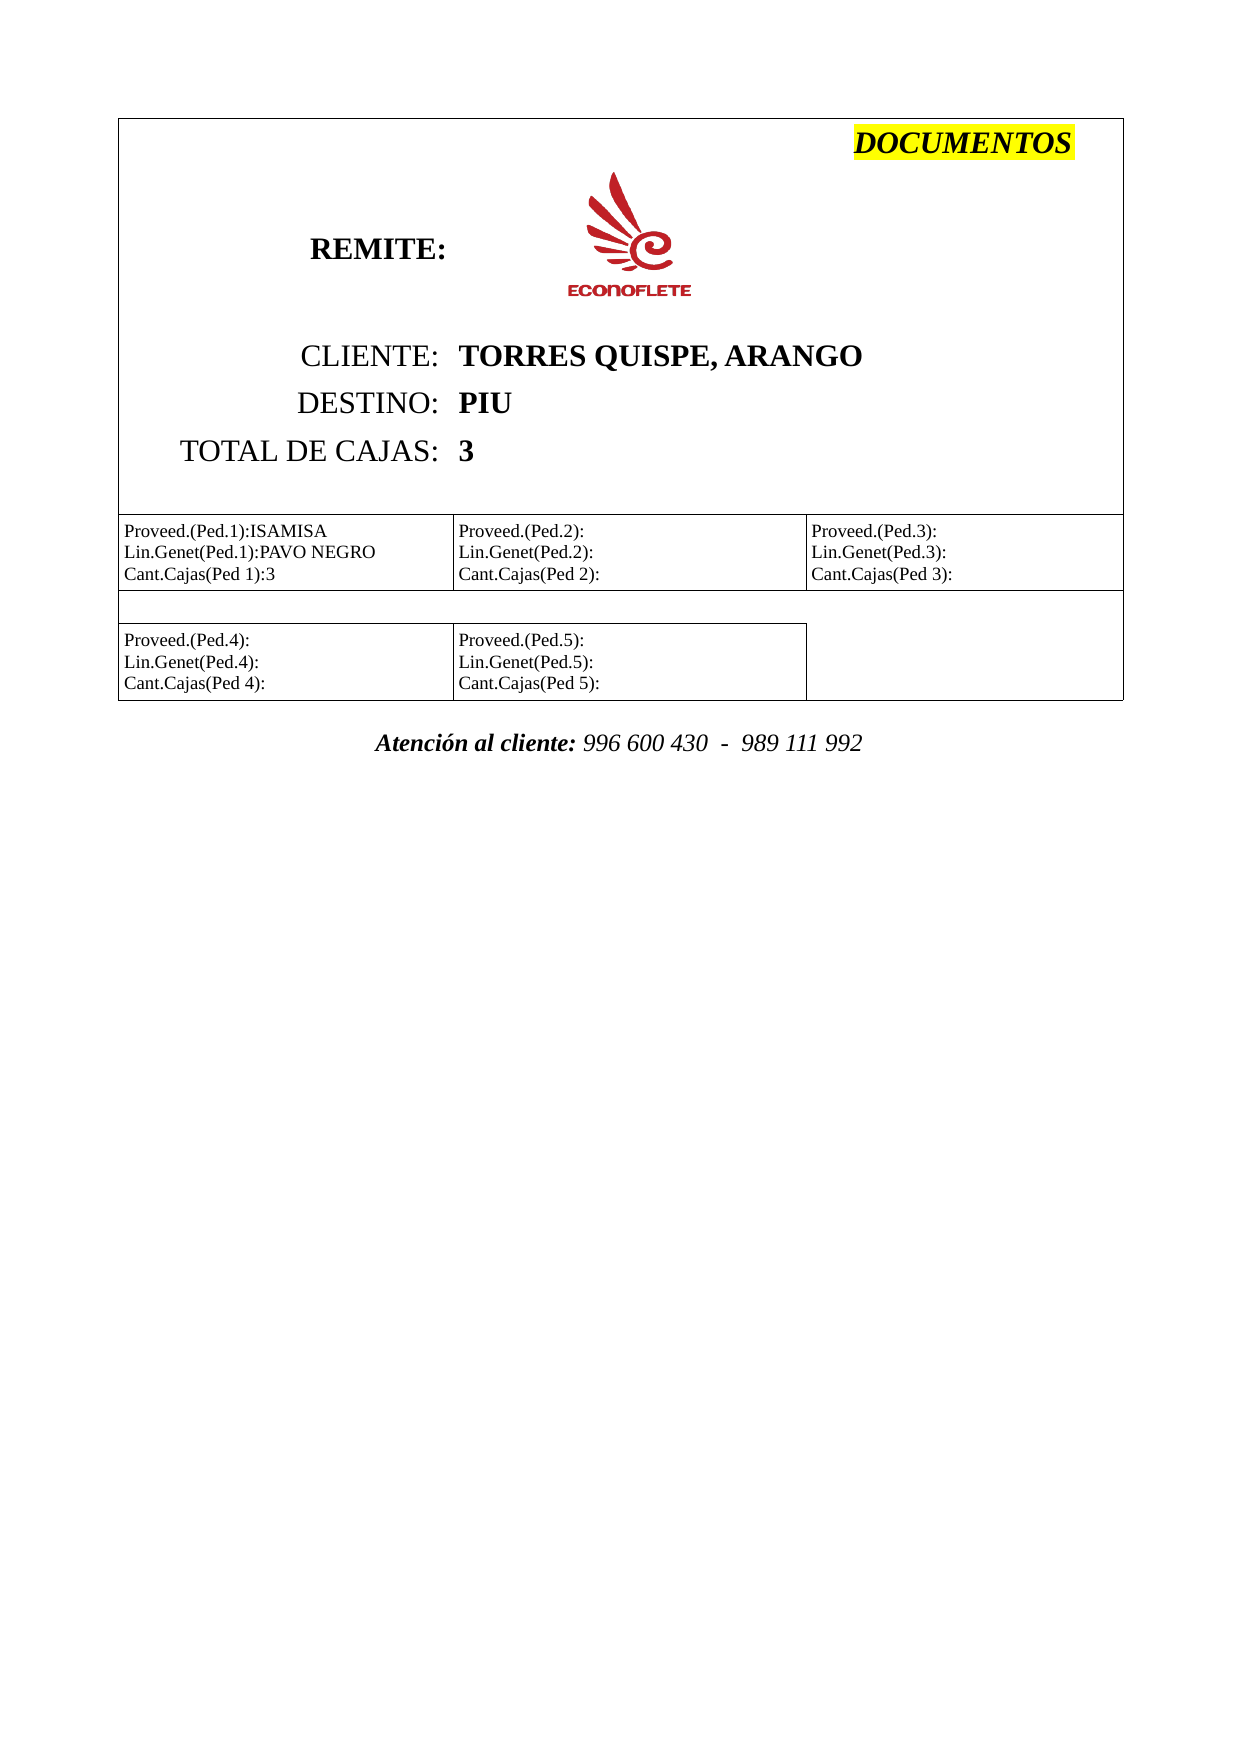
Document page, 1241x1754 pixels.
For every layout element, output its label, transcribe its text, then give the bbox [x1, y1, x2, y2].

table_cell CLIENTE: [119, 332, 453, 379]
table_cell REMITE: [119, 166, 453, 332]
table_cell Proveed.(Ped.3): Lin.Genet(Ped.3): Cant.Cajas(Ped 3): [807, 515, 1123, 590]
table_header [453, 119, 806, 166]
table_cell [453, 474, 806, 514]
table_cell [807, 623, 1123, 699]
table_cell [453, 166, 806, 332]
table_cell DESTINO: [119, 379, 453, 426]
table_cell [119, 474, 453, 514]
table_cell TORRES QUISPE, ARANGO [453, 332, 1123, 379]
text Atención al cliente: 996 600 430 - 989 111 992 [118, 728, 1122, 757]
table_cell PIU [453, 379, 806, 426]
table_header DOCUMENTOS [806, 119, 1123, 166]
table_cell [806, 591, 1123, 623]
table_cell Proveed.(Ped.4): Lin.Genet(Ped.4): Cant.Cajas(Ped 4): [119, 624, 453, 699]
table_cell Proveed.(Ped.5): Lin.Genet(Ped.5): Cant.Cajas(Ped 5): [454, 624, 806, 699]
table_cell 3 [453, 426, 1123, 474]
picture [552, 171, 707, 297]
table_cell [119, 591, 453, 623]
table_cell TOTAL DE CAJAS: [119, 426, 453, 474]
table_cell Proveed.(Ped.2): Lin.Genet(Ped.2): Cant.Cajas(Ped 2): [454, 515, 806, 590]
table_cell [453, 591, 806, 623]
table_cell [806, 379, 1123, 426]
table_cell [806, 474, 1123, 514]
table_cell [806, 166, 1123, 332]
table_header [119, 119, 453, 166]
table_cell Proveed.(Ped.1):ISAMISA Lin.Genet(Ped.1):PAVO NEGRO Cant.Cajas(Ped 1):3 [119, 515, 453, 590]
